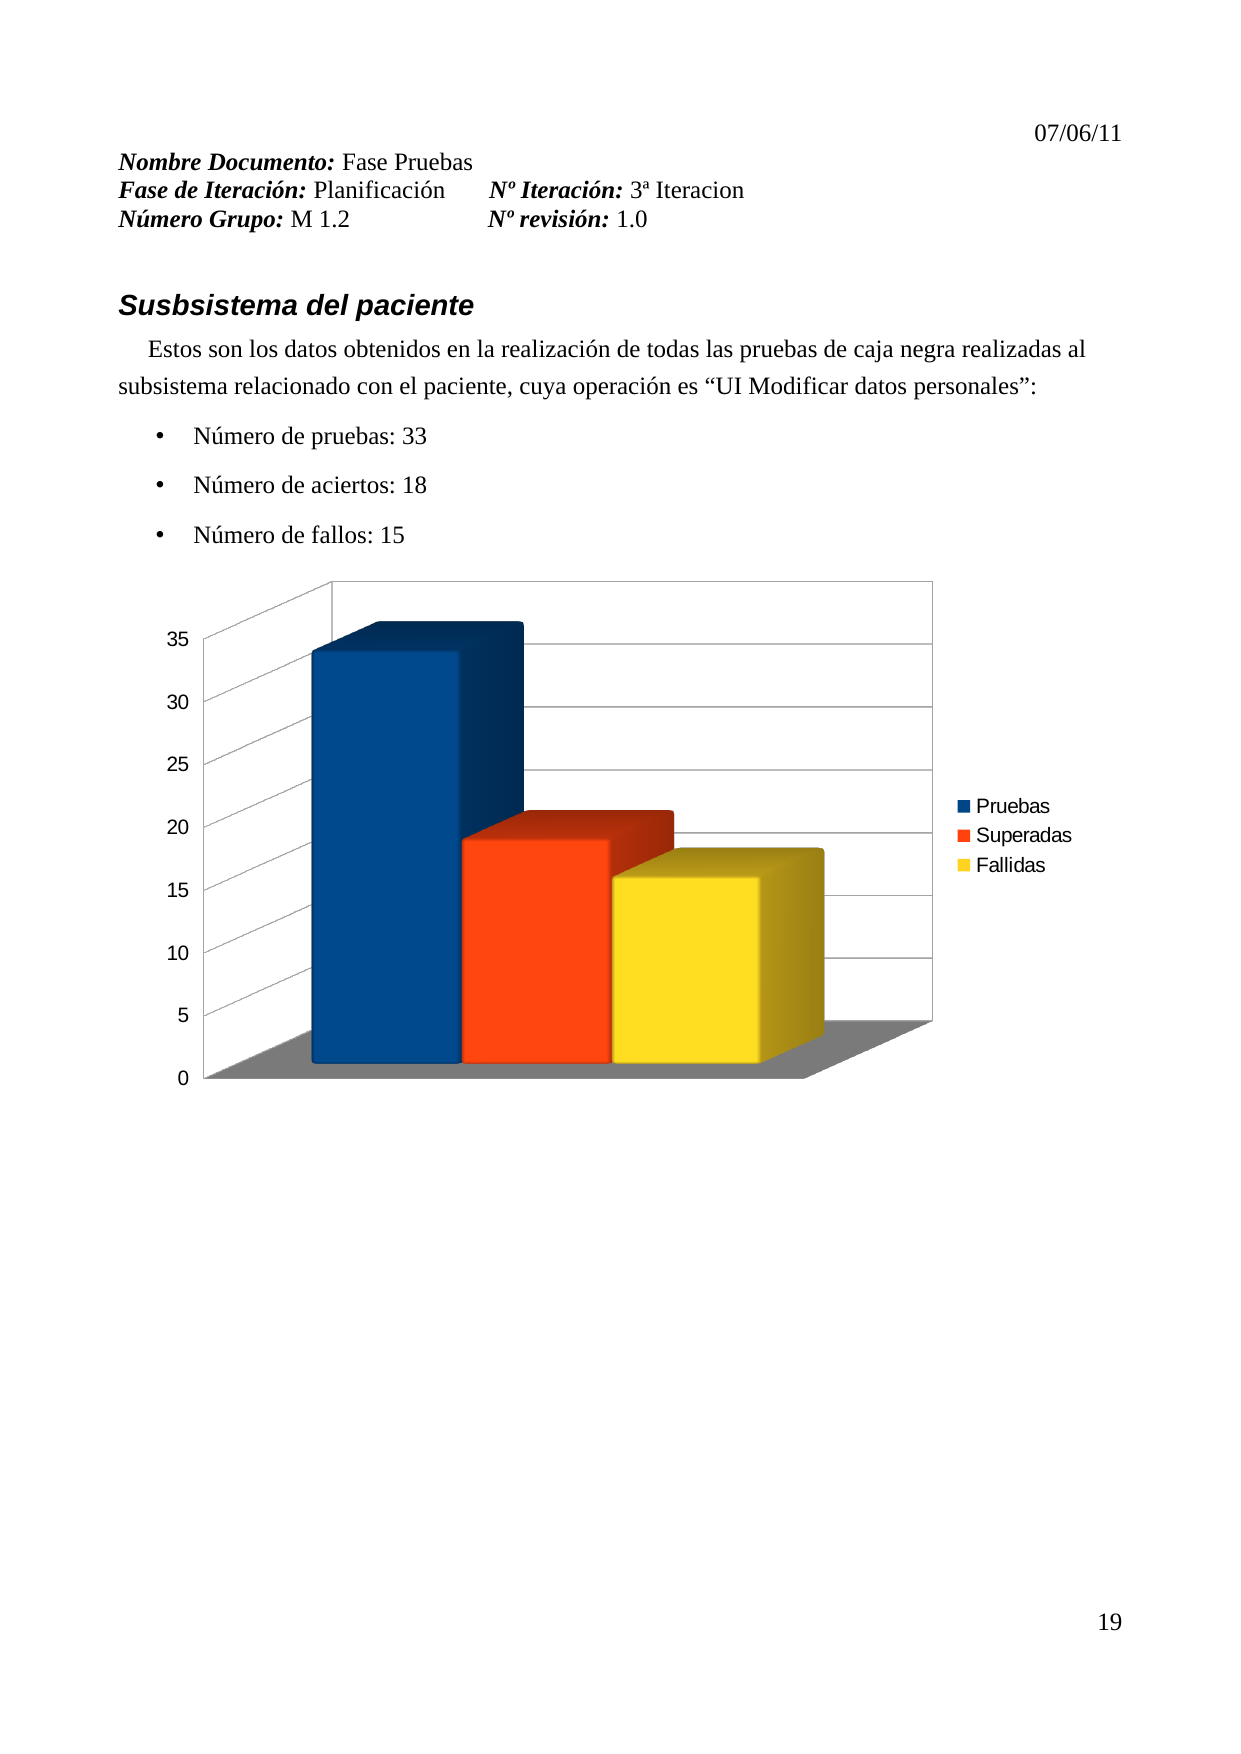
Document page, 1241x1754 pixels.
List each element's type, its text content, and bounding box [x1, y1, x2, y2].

list Número de aciertos: 18 [156, 471, 1122, 499]
list Número de fallos: 15 [156, 520, 1122, 549]
list Número de pruebas: 33 [156, 421, 1122, 449]
text Estos son los datos obtenidos en la realización de todas las pruebas de caja negra realizadas al subsistema relacionado con el paciente, cuya operación es “UI Modificar datos personales”: [118, 334, 1122, 400]
subtitle Susbsistema del paciente [118, 288, 1122, 321]
